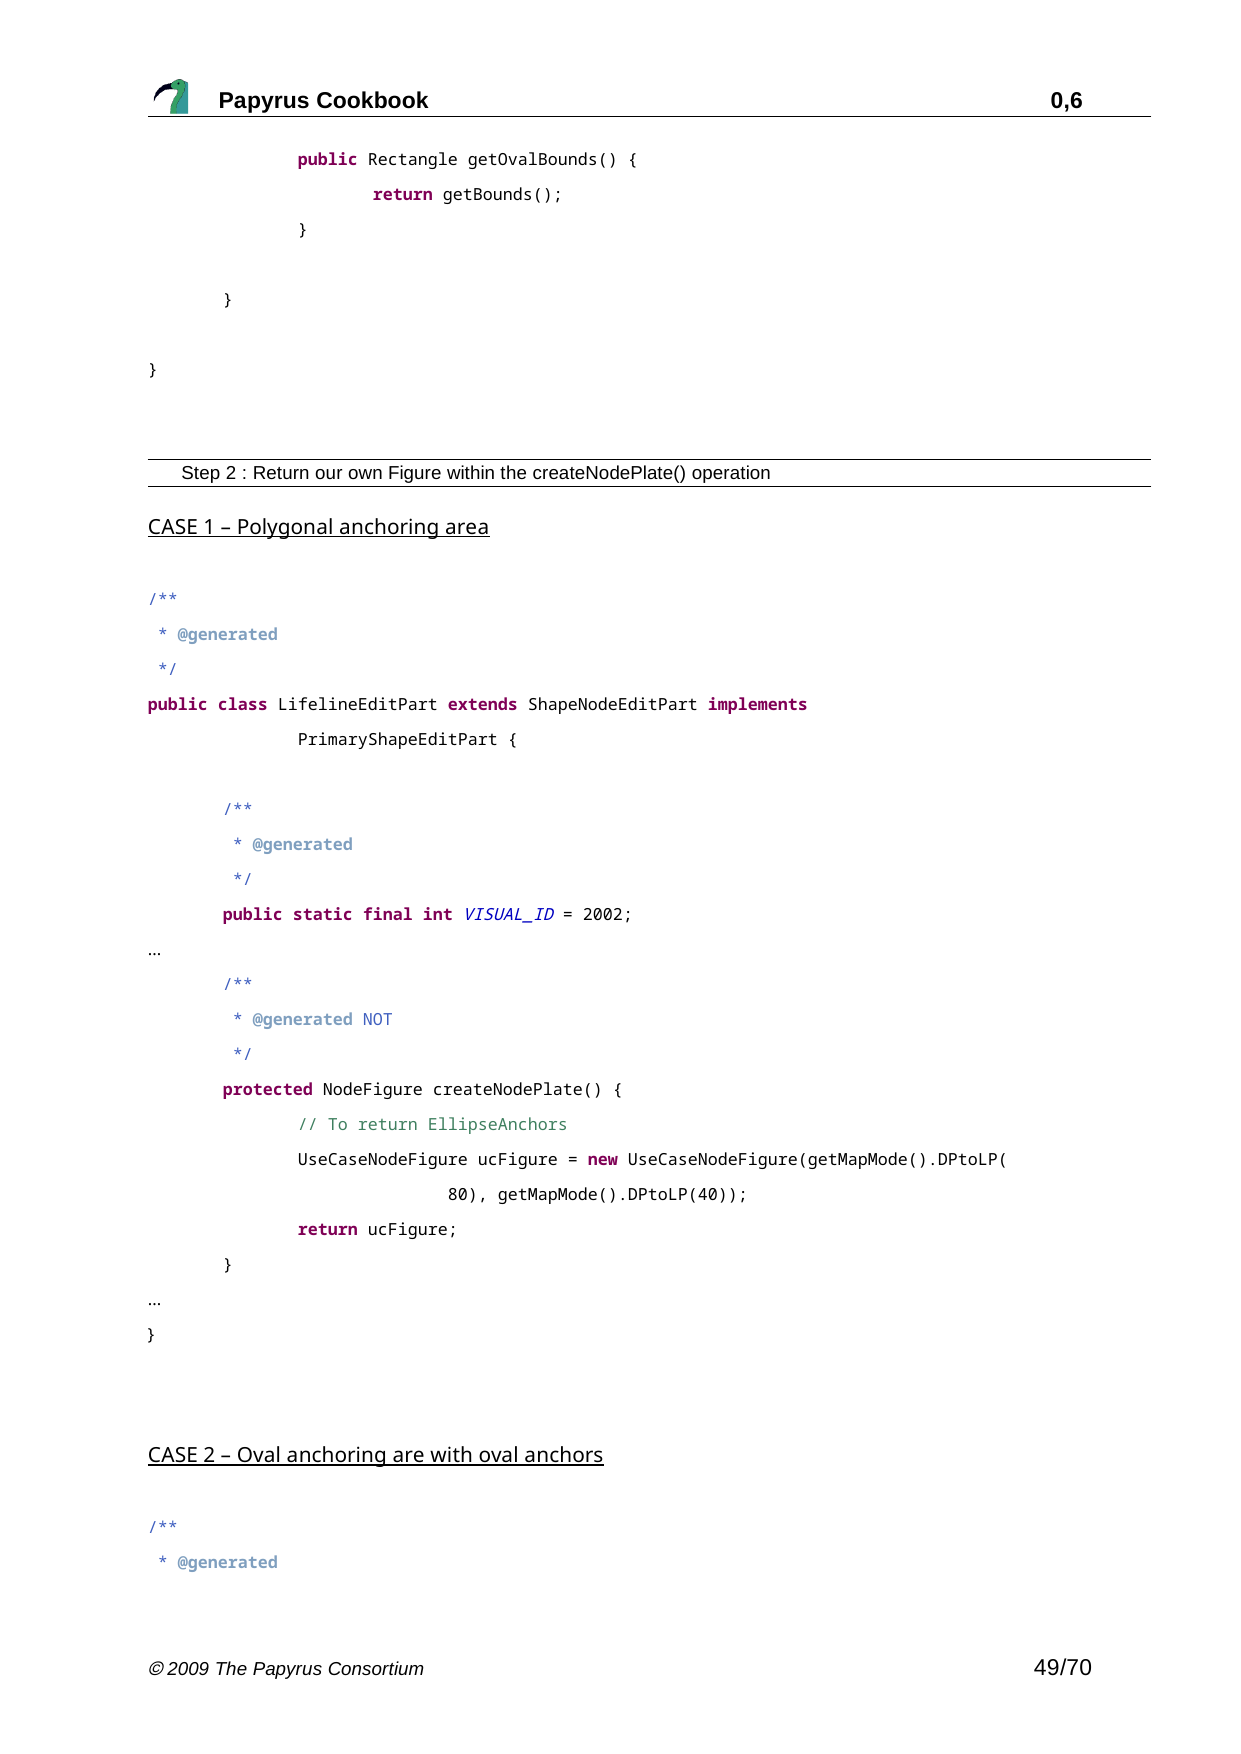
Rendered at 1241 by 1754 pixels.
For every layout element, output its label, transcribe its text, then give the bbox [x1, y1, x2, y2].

text } [148, 218, 1151, 240]
subtitle Step 2 : Return our own Figure within the createNodePlate() operation [148, 460, 1151, 486]
text * @generated NOT [148, 1008, 1151, 1030]
text * @generated [148, 833, 1151, 855]
text public static final int VISUAL_ID = 2002; [148, 903, 1151, 925]
text } [148, 1323, 1151, 1345]
text public class LifelineEditPart extends ShapeNodeEditPart implements [148, 693, 1151, 715]
text CASE 2 – Oval anchoring are with oval anchors [148, 1440, 1151, 1468]
text } [148, 288, 1151, 310]
text */ [148, 868, 1151, 890]
text /** [148, 798, 1151, 820]
text */ [148, 658, 1151, 680]
text } [148, 1253, 1151, 1275]
text public Rectangle getOvalBounds() { [148, 148, 1151, 170]
text PrimaryShapeEditPart { [148, 728, 1151, 750]
text * @generated [148, 1551, 1151, 1573]
text // To return EllipseAnchors [148, 1113, 1151, 1135]
text return getBounds(); [148, 183, 1151, 205]
text */ [148, 1043, 1151, 1065]
text protected NodeFigure createNodePlate() { [148, 1078, 1151, 1100]
text return ucFigure; [148, 1218, 1151, 1240]
text UseCaseNodeFigure ucFigure = new UseCaseNodeFigure(getMapMode().DPtoLP( [148, 1148, 1151, 1170]
text 80), getMapMode().DPtoLP(40)); [148, 1183, 1151, 1205]
text /** [148, 1516, 1151, 1538]
text ... [148, 938, 1151, 960]
picture [153, 79, 189, 114]
text /** [148, 973, 1151, 995]
text /** [148, 588, 1151, 610]
text ... [148, 1288, 1151, 1310]
text CASE 1 – Polygonal anchoring area [148, 512, 1151, 540]
text * @generated [148, 623, 1151, 645]
text } [148, 358, 1151, 380]
